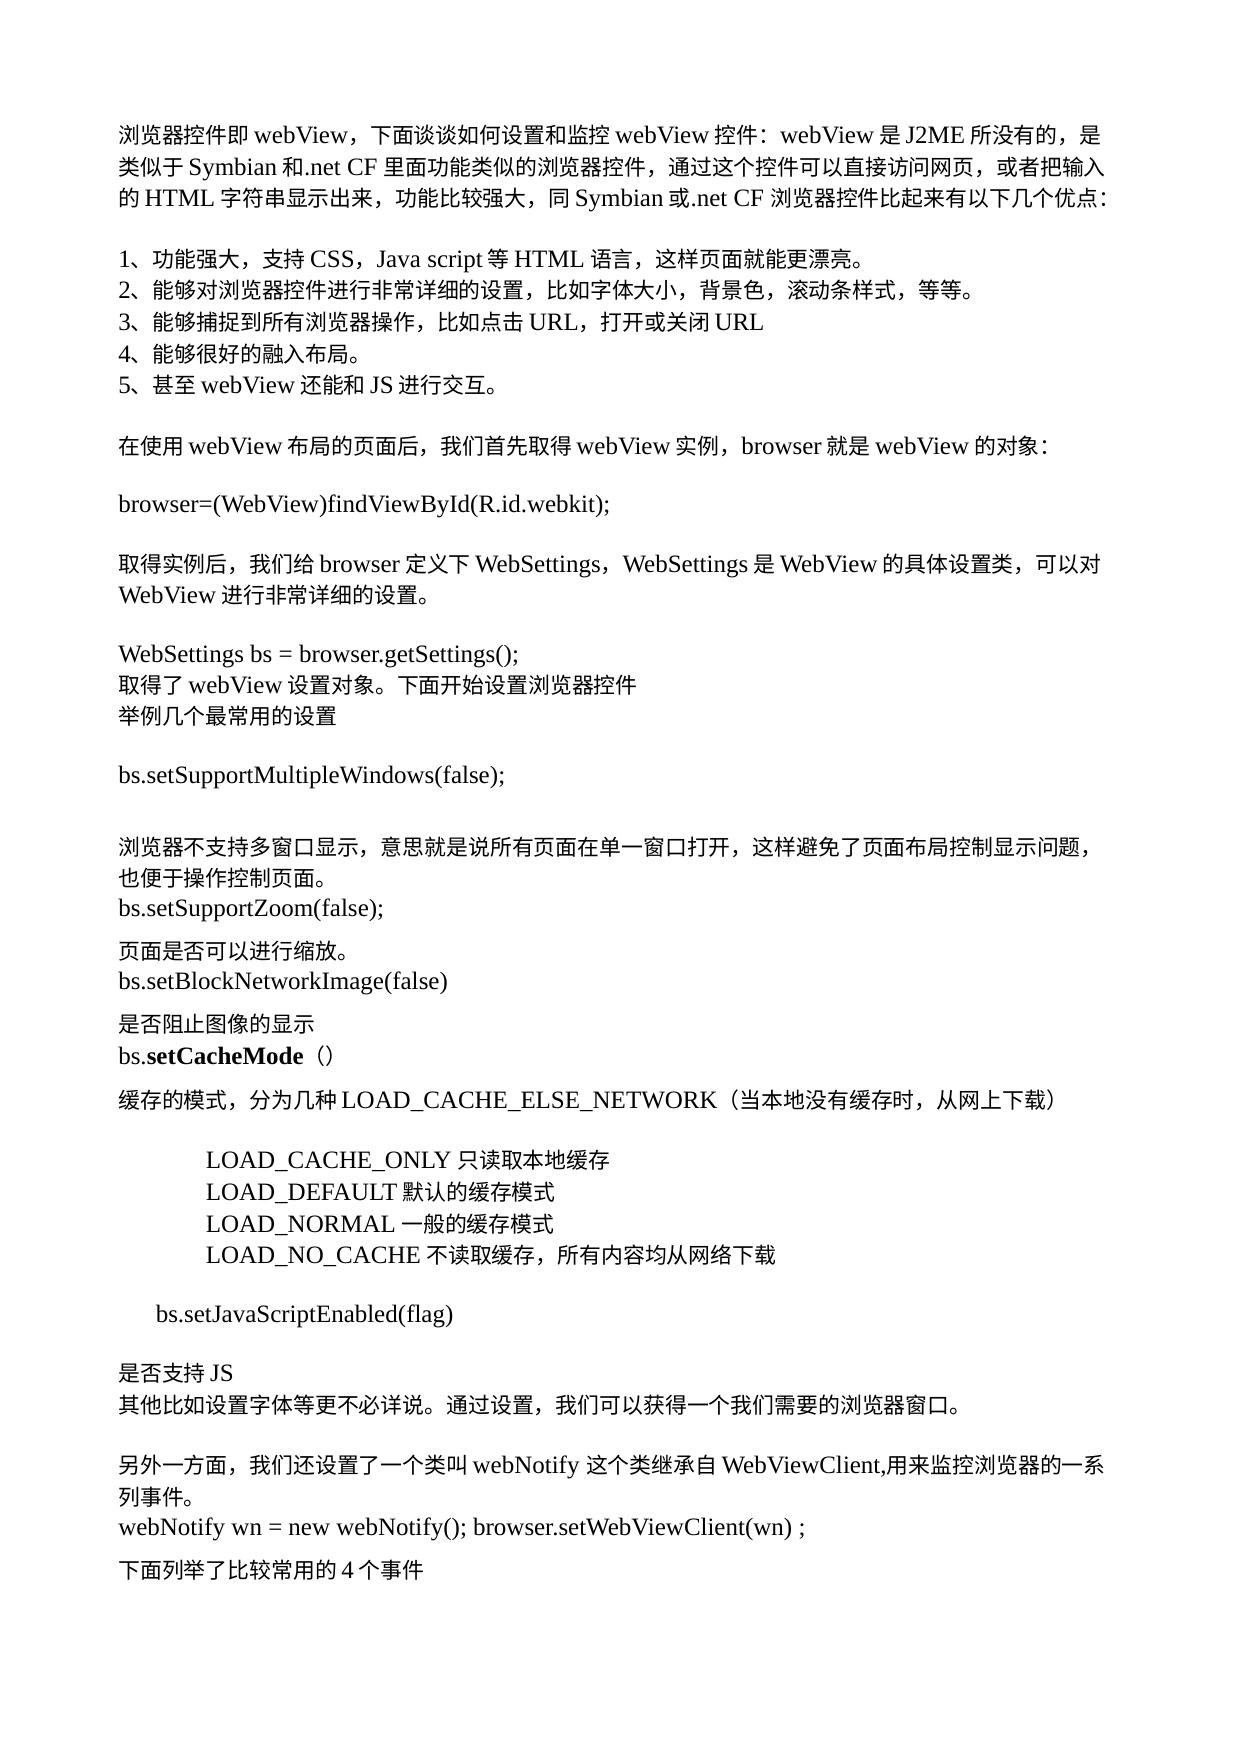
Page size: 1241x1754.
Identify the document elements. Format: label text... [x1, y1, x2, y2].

text 浏览器不支持多窗口显示，意思就是说所有页面在单一窗口打开，这样避免了页面布局控制显示问题，也便于操作控制页面。 bs.setSupportZoom(false); [118, 801, 1122, 922]
text 缓存的模式，分为几种LOAD_CACHE_ELSE_NETWORK（当本地没有缓存时，从网上下载） LOAD_CACHE_ONLY 只读取本地缓存 LOAD_DEFAULT默认的缓存模式 LOAD_NORMAL一般的缓存模式 LOAD_NO_CACHE不读取缓存，所有内容均从网络下载 bs.setJavaScriptEnabled(flag) 是否支持JS 其他比如设置字体等更不必详说。通过设置，我们可以获得一个我们需要的浏览器窗口。 另外一方面，我们还设置了一个类叫webNotify 这个类继承自WebViewClient,用来监控浏览器的一系列事件。 webNotify wn = new webNotify(); browser.setWebViewClient(wn) ; [118, 1083, 1122, 1541]
text 是否阻止图像的显示 bs.setCacheMode（） [118, 1007, 1122, 1071]
text 下面列举了比较常用的4个事件 [118, 1553, 1122, 1613]
text 页面是否可以进行缩放。 bs.setBlockNetworkImage(false) [118, 934, 1122, 995]
text 浏览器控件即webView，下面谈谈如何设置和监控webView控件：webView是J2ME所没有的，是类似于Symbian和.net CF 里面功能类似的浏览器控件，通过这个控件可以直接访问网页，或者把输入的HTML字符串显示出来，功能比较强大，同Symbian或.net CF 浏览器控件比起来有以下几个优点： 1、功能强大，支持CSS，Java script等HTML语言，这样页面就能更漂亮。 2、能够对浏览器控件进行非常详细的设置，比如字体大小，背景色，滚动条样式，等等。 3、能够捕捉到所有浏览器操作，比如点击URL，打开或关闭URL 4、能够很好的融入布局。 5、甚至webView还能和JS进行交互。 在使用webView布局的页面后，我们首先取得webView实例，browser就是webView的对象： browser=(WebView)findViewById(R.id.webkit); 取得实例后，我们给browser定义下WebSettings，WebSettings是WebView的具体设置类，可以对WebView进行非常详细的设置。 WebSettings bs = browser.getSettings(); 取得了webView设置对象。下面开始设置浏览器控件 举例几个最常用的设置 bs.setSupportMultipleWindows(false); [118, 118, 1122, 788]
